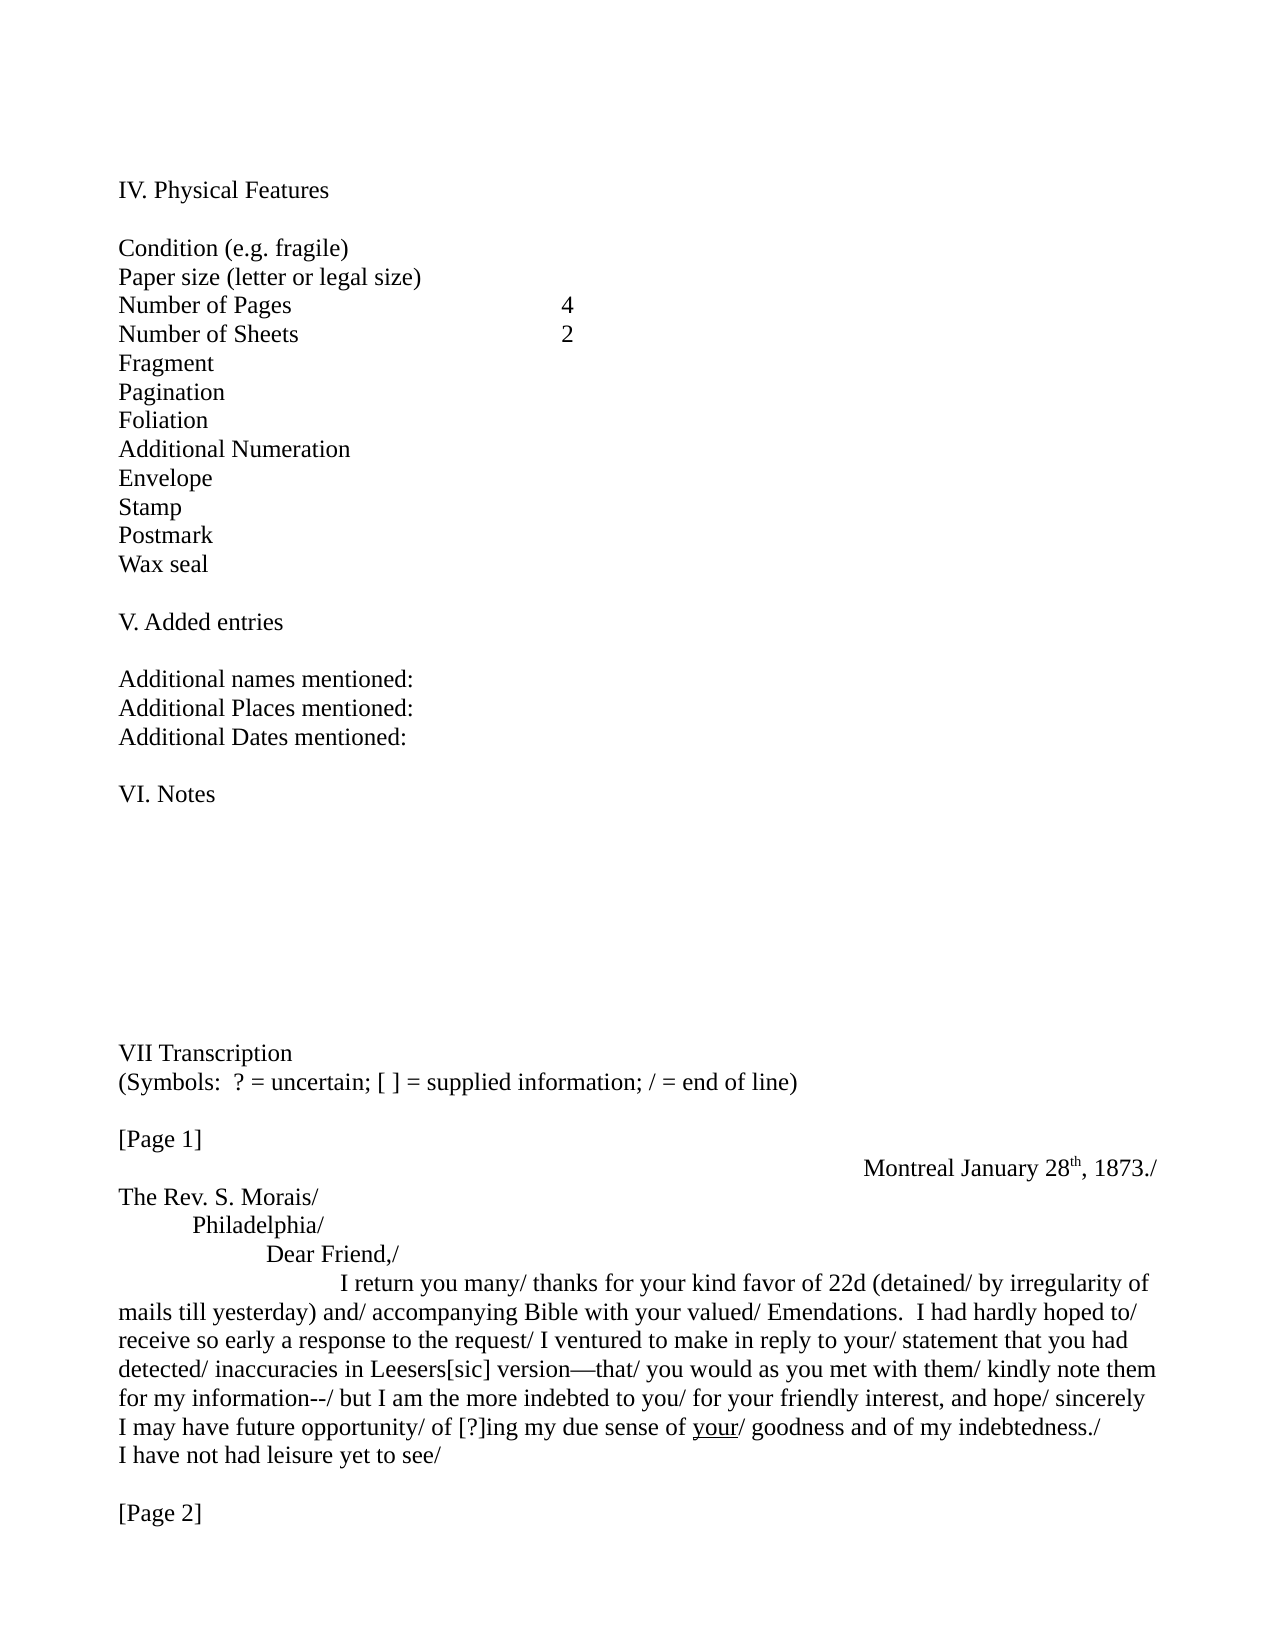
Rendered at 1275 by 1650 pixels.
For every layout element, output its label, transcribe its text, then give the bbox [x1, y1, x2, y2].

text Philadelphia/ [118, 1211, 1157, 1239]
text Wax seal [118, 549, 1157, 578]
text [Page 1] [118, 1124, 1157, 1153]
text The Rev. S. Morais/ [118, 1182, 1157, 1211]
text (Symbols: ? = uncertain; [ ] = supplied information; / = end of line) [118, 1067, 1157, 1096]
text Paper size (letter or legal size) [118, 262, 1157, 291]
text Envelope [118, 463, 1157, 492]
text Additional Numeration [118, 434, 1157, 463]
text Condition (e.g. fragile) [118, 233, 1157, 262]
text Stamp [118, 492, 1157, 521]
text Pagination [118, 377, 1157, 406]
text Number of Sheets 2 [118, 319, 1157, 348]
text Number of Pages 4 [118, 291, 1157, 319]
text Additional Dates mentioned: [118, 722, 1157, 751]
text VII Transcription [118, 1038, 1157, 1067]
text Dear Friend,/ [118, 1239, 1157, 1268]
text Additional names mentioned: [118, 664, 1157, 693]
text VI. Notes [118, 779, 1157, 808]
text [Page 2] [118, 1498, 1157, 1527]
text V. Added entries [118, 607, 1157, 636]
text I have not had leisure yet to see/ [118, 1441, 1157, 1469]
text Foliation [118, 406, 1157, 434]
text Fragment [118, 348, 1157, 377]
text IV. Physical Features [118, 176, 1157, 204]
text Additional Places mentioned: [118, 693, 1157, 722]
text Postma rk [118, 521, 1157, 549]
text I return you many/ thanks for your kind favor of 22d (detained/ by irregularity of mails till yesterday) and/ accompanying Bible with your valued/ Emendations. I had hardly hoped to/ receive so early a response to the request/ I ventured to make in reply to your/ statement that you had detected/ inaccuracies in Leesers[sic] version—that/ you would as you met with them/ kindly note them for my information--/ but I am the more indebted to you/ for your friendly interest, and hope/ sincerely I may have future opportunity/ of [?]ing my due sense of your/ goodness and of my indebtedness./ [118, 1268, 1157, 1441]
text Montreal January 28th, 1873./ [118, 1153, 1157, 1182]
